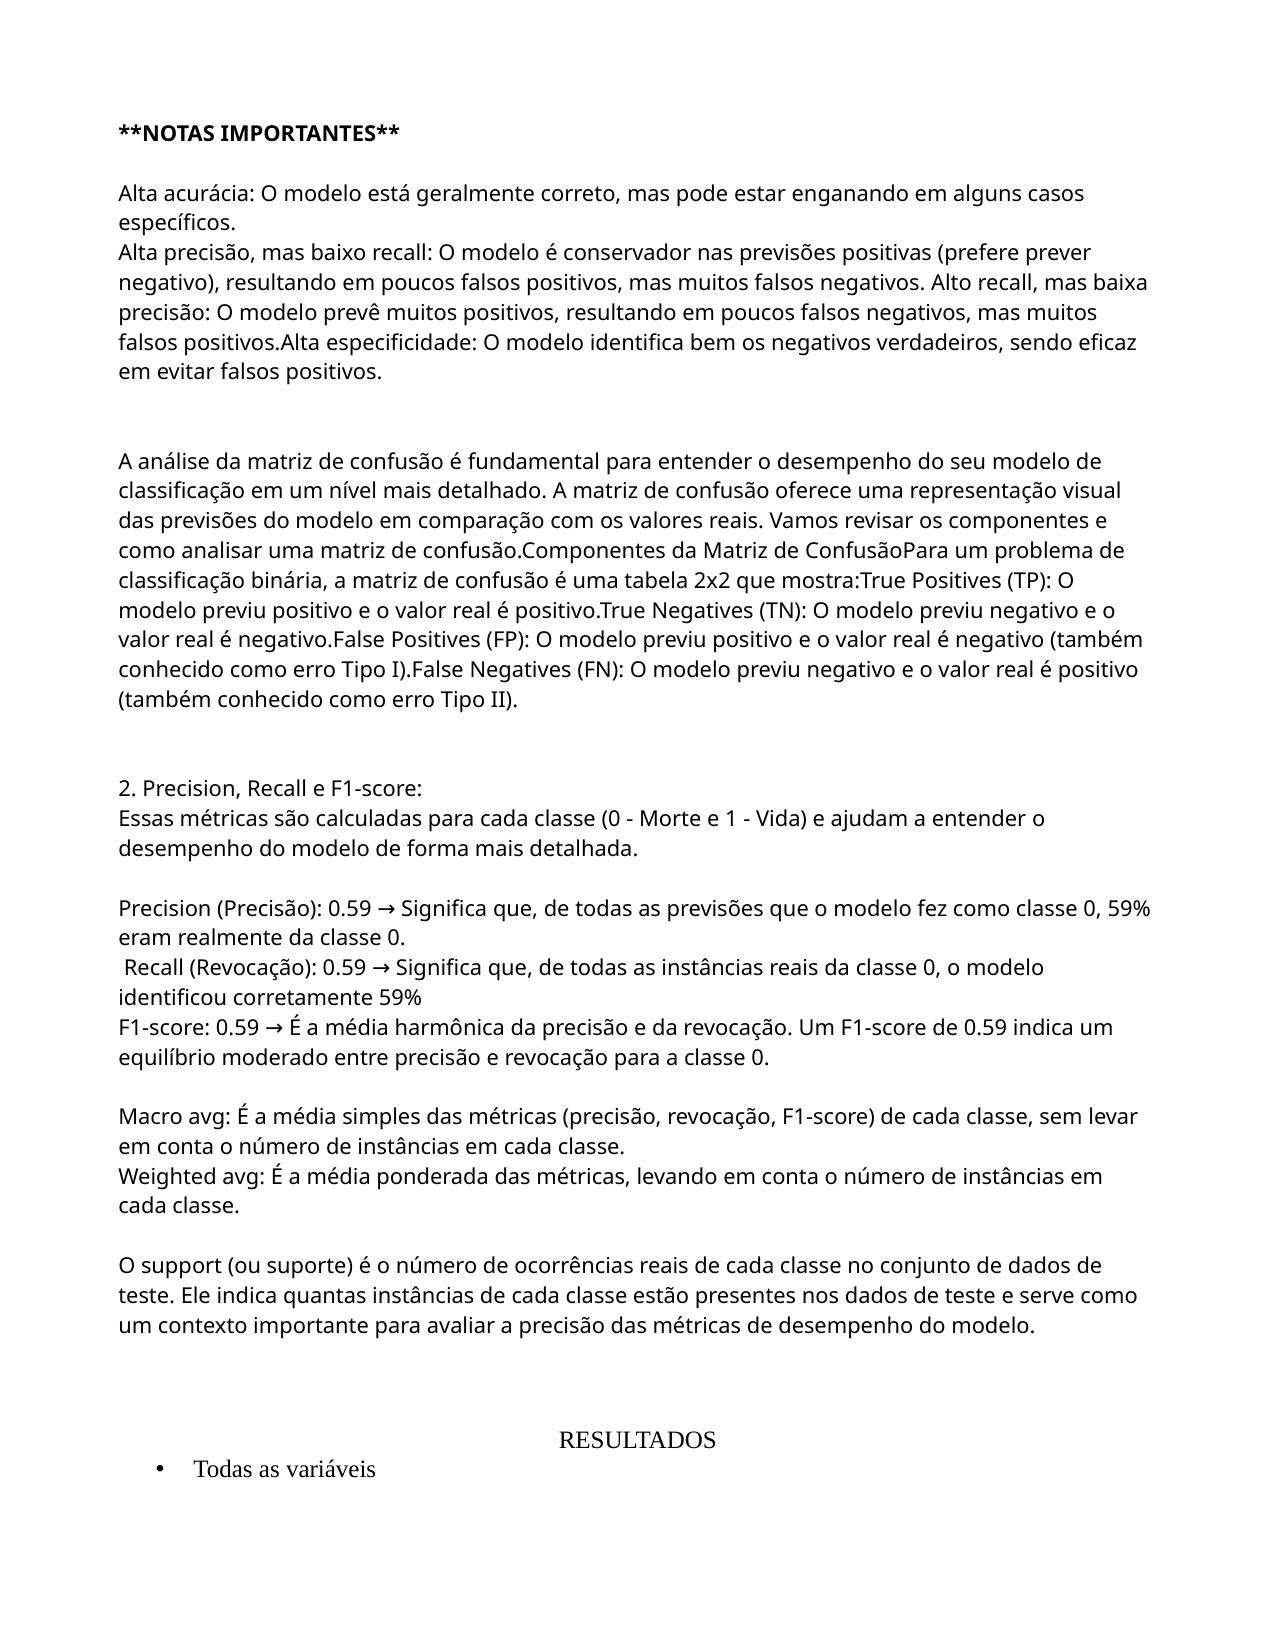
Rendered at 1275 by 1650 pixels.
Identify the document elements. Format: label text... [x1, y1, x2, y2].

text Alta precisão, mas baixo recall: O modelo é conservador nas previsões positivas (prefere prever negativo), resultando em poucos falsos positivos, mas muitos falsos negativos. Alto recall, mas baixa precisão: O modelo prevê muitos positivos, resultando em poucos falsos negativos, mas muitos falsos positivos.Alta especificidade: O modelo identifica bem os negativos verdadeiros, sendo eficaz em evitar falsos positivos. [118, 237, 1157, 386]
text A análise da matriz de confusão é fundamental para entender o desempenho do seu modelo de classificação em um nível mais detalhado. A matriz de confusão oferece uma representação visual das previsões do modelo em comparação com os valores reais. Vamos revisar os componentes e como analisar uma matriz de confusão.Componentes da Matriz de ConfusãoPara um problema de classificação binária, a matriz de confusão é uma tabela 2x2 que mostra:True Positives (TP): O modelo previu positivo e o valor real é positivo.True Negatives (TN): O modelo previu negativo e o valor real é negativo.False Positives (FP): O modelo previu positivo e o valor real é negativo (também conhecido como erro Tipo I).False Negatives (FN): O modelo previu negativo e o valor real é positivo (também conhecido como erro Tipo II). [118, 446, 1157, 714]
text Alta acurácia: O modelo está geralmente correto, mas pode estar enganando em alguns casos específicos. [118, 178, 1157, 237]
text Recall (Revocação): 0.59 → Significa que, de todas as instâncias reais da classe 0, o modelo identificou corretamente 59% [118, 952, 1157, 1012]
text Weighted avg: É a média ponderada das métricas, levando em conta o número de instâncias em cada classe. [118, 1161, 1157, 1220]
list Todas as variáveis [156, 1454, 1157, 1483]
text Macro avg: É a média simples das métricas (precisão, revocação, F1-score) de cada classe, sem levar em conta o número de instâncias em cada classe. [118, 1101, 1157, 1161]
text **NOTAS IMPORTANTES** [118, 118, 1157, 148]
text RESULTADOS [118, 1426, 1157, 1454]
text Precision (Precisão): 0.59 → Significa que, de todas as previsões que o modelo fez como classe 0, 59% eram realmente da classe 0. [118, 893, 1157, 952]
text F1-score: 0.59 → É a média harmônica da precisão e da revocação. Um F1-score de 0.59 indica um equilíbrio moderado entre precisão e revocação para a classe 0. [118, 1012, 1157, 1071]
text O support (ou suporte) é o número de ocorrências reais de cada classe no conjunto de dados de teste. Ele indica quantas instâncias de cada classe estão presentes nos dados de teste e serve como um contexto importante para avaliar a precisão das métricas de desempenho do modelo. [118, 1250, 1157, 1339]
text 2. Precision, Recall e F1-score: [118, 773, 1157, 803]
text Essas métricas são calculadas para cada classe (0 - Morte e 1 - Vida) e ajudam a entender o desempenho do modelo de forma mais detalhada. [118, 803, 1157, 863]
